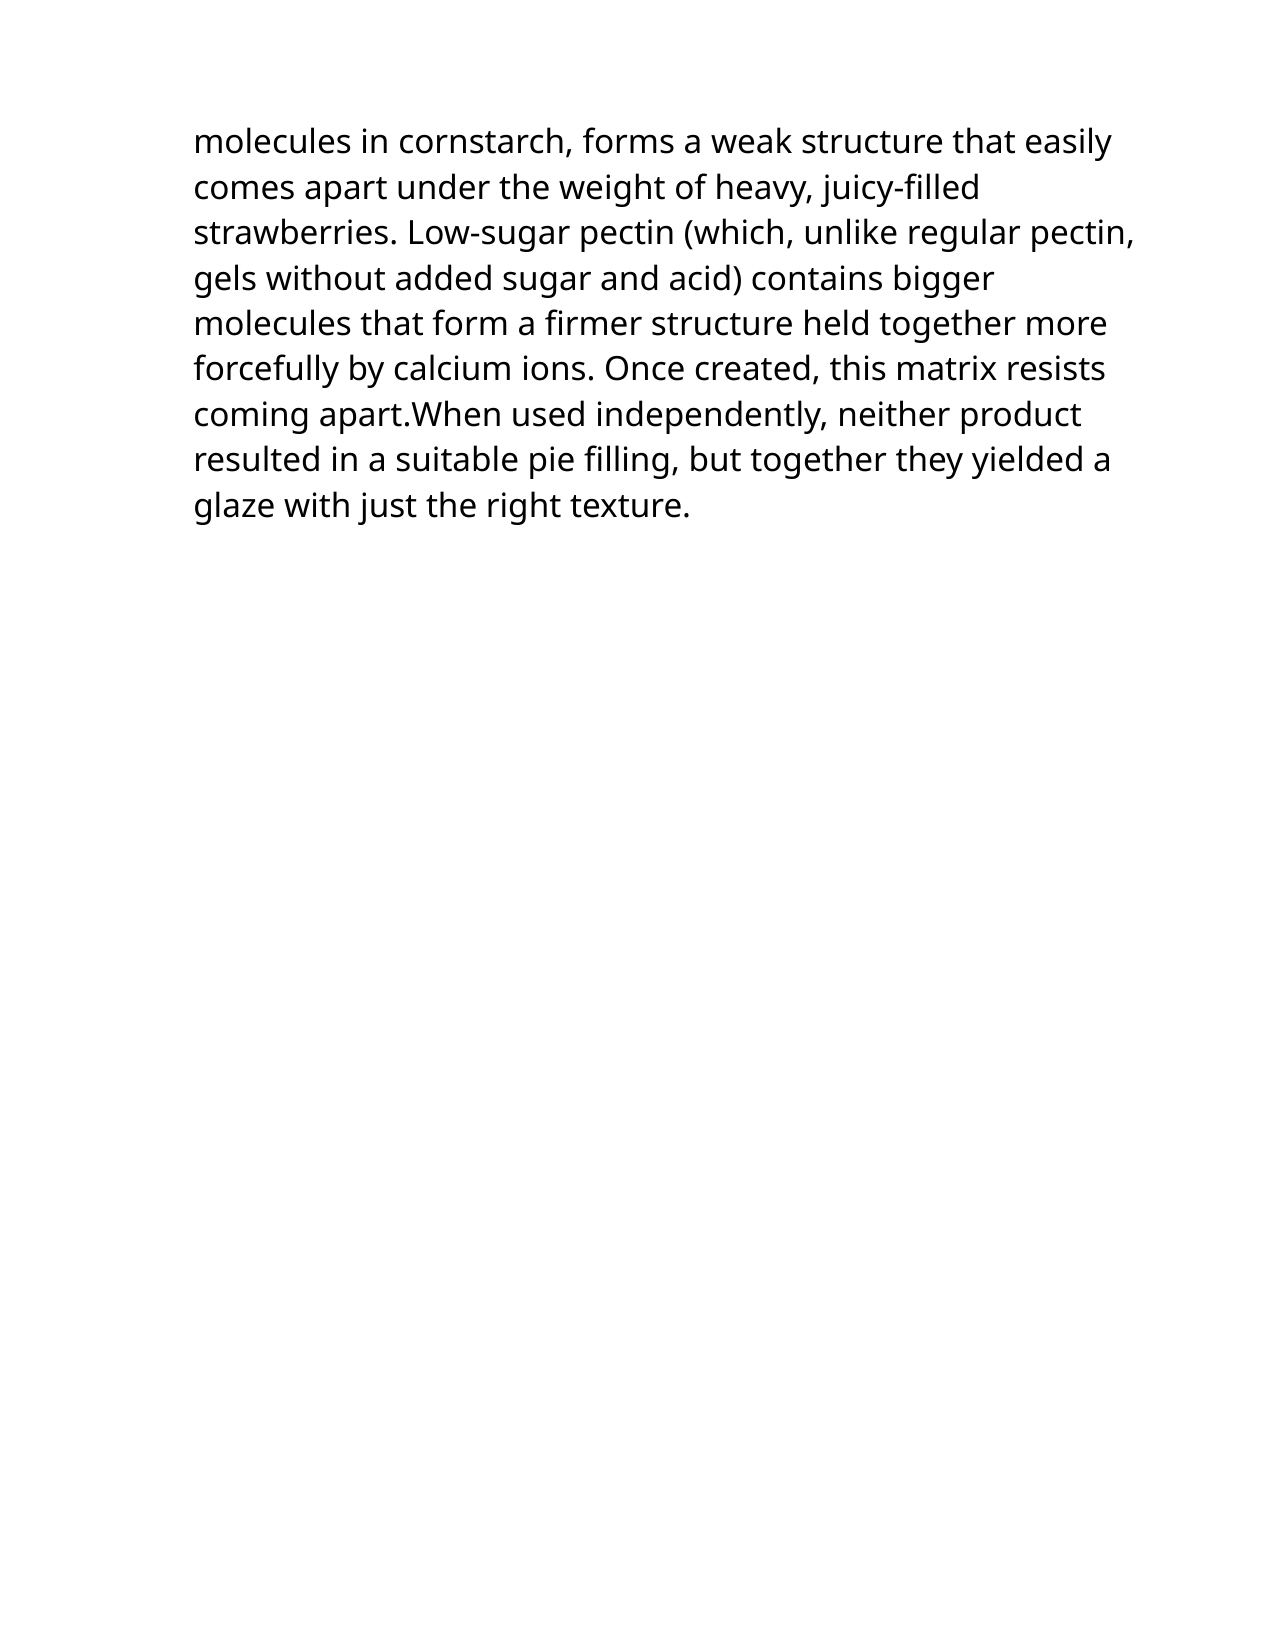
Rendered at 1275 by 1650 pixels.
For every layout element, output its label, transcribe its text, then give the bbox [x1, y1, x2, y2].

text molecules in cornstarch, forms a weak structure that easily comes apart under the weight of heavy, juicy-filled strawberries. Low-sugar pectin (which, unlike regular pectin, gels without added sugar and acid) contains bigger molecules that form a firmer structure held together more forcefully by calcium ions. Once created, this matrix resists coming apart. When used independently, neither product resulted in a suitable pie filling, but together they yielded a glaze with just the right texture. [118, 118, 1157, 527]
